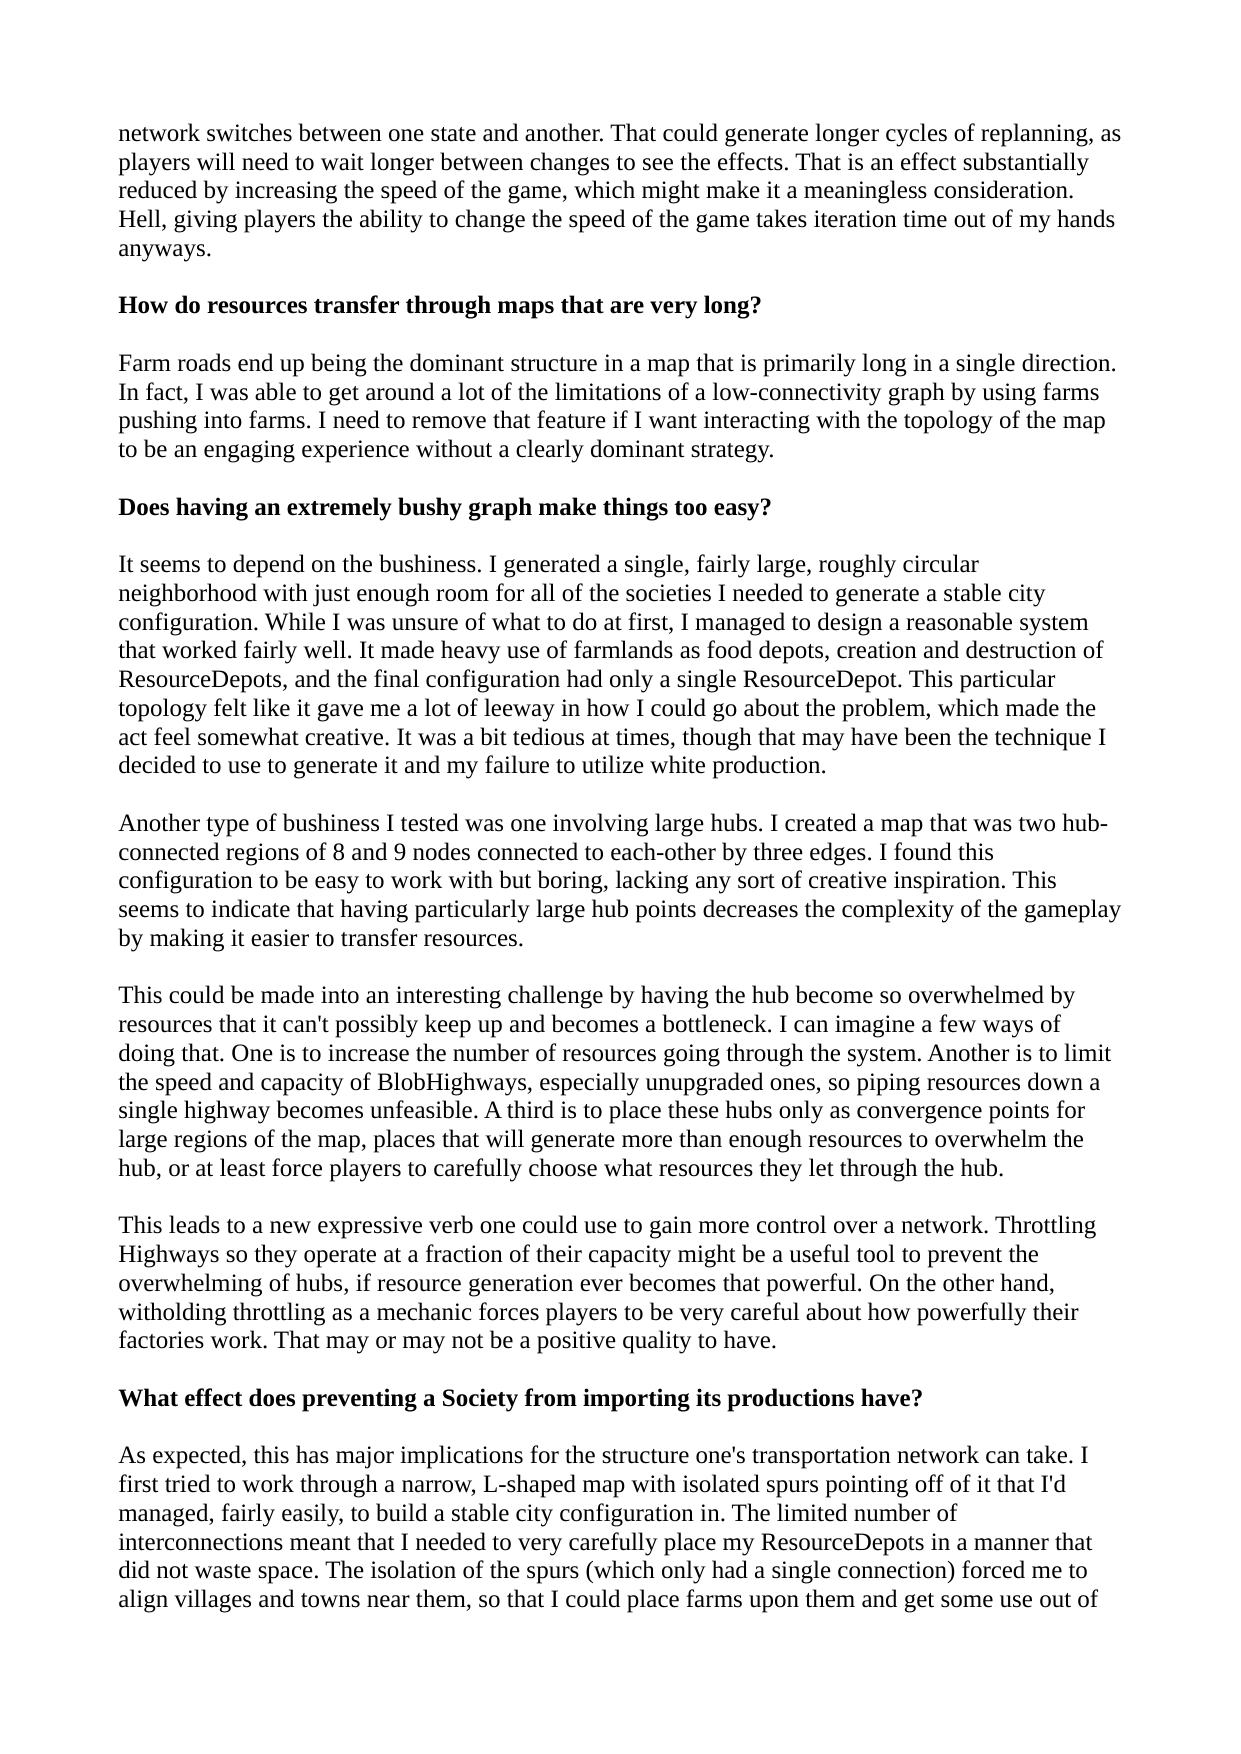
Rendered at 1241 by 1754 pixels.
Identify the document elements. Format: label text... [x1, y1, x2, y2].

text Farm roads end up being the dominant structure in a map that is primarily long in a single direction. In fact, I was able to get around a lot of the limitations of a low-connectivity graph by using farms pushing into farms. I need to remove that feature if I want interacting with the topology of the map to be an engaging experience without a clearly dominant strategy. [118, 348, 1122, 463]
text As expected, this has major implications for the structure one's transportation network can take. I first tried to work through a narrow, L-shaped map with isolated spurs pointing off of it that I'd managed, fairly easily, to build a stable city configuration in. The limited number of interconnections meant that I needed to very carefully place my ResourceDepots in a manner that did not waste space. The isolation of the spurs (which only had a single connection) forced me to align villages and towns near them, so that I could place farms upon them and get some use out of [118, 1441, 1122, 1613]
text network switches between one state and another. That could generate longer cycles of replanning, as players will need to wait longer between changes to see the effects. That is an effect substantially reduced by increasing the speed of the game, which might make it a meaningless consideration. Hell, giving players the ability to change the speed of the game takes iteration time out of my hands anyways. [118, 118, 1122, 262]
text Does having an extremely bushy graph make things too easy? [118, 492, 1122, 521]
text Another type of bushiness I tested was one involving large hubs. I created a map that was two hub-connected regions of 8 and 9 nodes connected to each-other by three edges. I found this configuration to be easy to work with but boring, lacking any sort of creative inspiration. This seems to indicate that having particularly large hub points decreases the complexity of the gameplay by making it easier to transfer resources. [118, 808, 1122, 952]
text This could be made into an interesting challenge by having the hub become so overwhelmed by resources that it can't possibly keep up and becomes a bottleneck. I can imagine a few ways of doing that. One is to increase the number of resources going through the system. Another is to limit the speed and capacity of BlobHighways, especially unupgraded ones, so piping resources down a single highway becomes unfeasible. A third is to place these hubs only as convergence points for large regions of the map, places that will generate more than enough resources to overwhelm the hub, or at least force players to carefully choose what resources they let through the hub. [118, 981, 1122, 1182]
text It seems to depend on the bushiness. I generated a single, fairly large, roughly circular neighborhood with just enough room for all of the societies I needed to generate a stable city configuration. While I was unsure of what to do at first, I managed to design a reasonable system that worked fairly well. It made heavy use of farmlands as food depots, creation and destruction of ResourceDepots, and the final configuration had only a single ResourceDepot. This particular topology felt like it gave me a lot of leeway in how I could go about the problem, which made the act feel somewhat creative. It was a bit tedious at times, though that may have been the technique I decided to use to generate it and my failure to utilize white production. [118, 549, 1122, 779]
text This leads to a new expressive verb one could use to gain more control over a network. Throttling Highways so they operate at a fraction of their capacity might be a useful tool to prevent the overwhelming of hubs, if resource generation ever becomes that powerful. On the other hand, witholding throttling as a mechanic forces players to be very careful about how powerfully their factories work. That may or may not be a positive quality to have. [118, 1211, 1122, 1354]
text How do resources transfer through maps that are very long? [118, 291, 1122, 319]
text What effect does preventing a Society from importing its productions have? [118, 1383, 1122, 1412]
